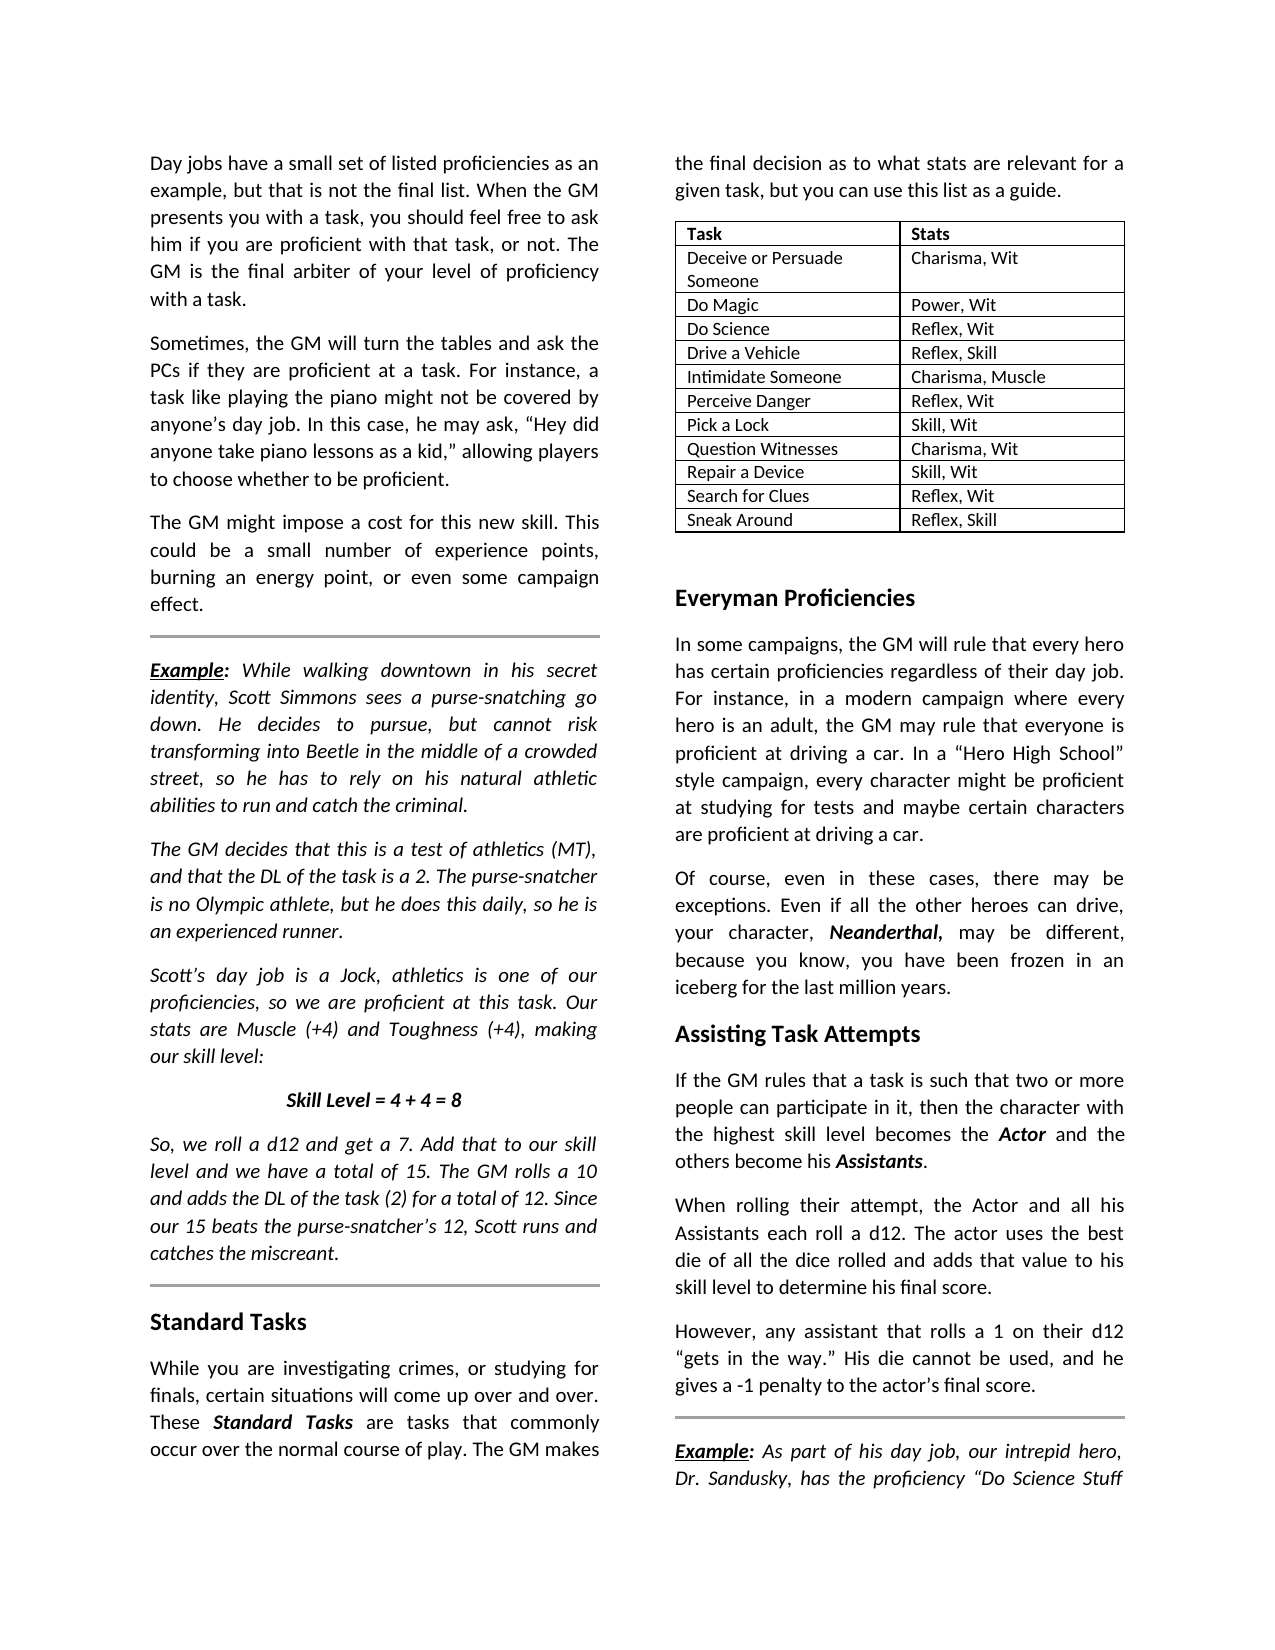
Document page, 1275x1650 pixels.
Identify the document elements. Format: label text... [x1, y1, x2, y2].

text The GM might impose a cost for this new skill. This could be a small number of experience points, burning an energy point, or even some campaign effect. [150, 509, 600, 617]
table_header Stats [901, 222, 1124, 245]
table_cell Question Witnesses [676, 437, 899, 459]
table_cell Charisma, Muscle [901, 365, 1124, 388]
table_cell Reflex, Skill [901, 509, 1124, 531]
text Of course, even in these cases, there may be exceptions. Even if all the other heroes can drive, your character, Neanderthal, may be different, because you know, you have been frozen in an iceberg for the last million years. [675, 865, 1125, 999]
text the final decision as to what stats are relevant for a given task, but you can use this list as a guide. [675, 150, 1125, 203]
table_cell Reflex, Skill [901, 341, 1124, 364]
text Standard Tasks [150, 1306, 600, 1336]
table_cell Reflex, Wit [901, 485, 1124, 507]
table_cell Do Science [676, 317, 899, 340]
table_cell Deceive or Persuade Someone [676, 246, 899, 292]
table_cell Reflex, Wit [901, 389, 1124, 412]
table_cell Drive a Vehicle [676, 341, 899, 364]
table_cell Skill, Wit [901, 461, 1124, 483]
table_cell Repair a Device [676, 461, 899, 483]
table_cell Search for Clues [676, 485, 899, 507]
table_cell Sneak Around [676, 509, 899, 531]
text Everyman Proficiencies [675, 582, 1125, 612]
text Day jobs have a small set of listed proficiencies as an example, but that is not the final list. When the GM presents you with a task, you should feel free to ask him if you are proficient with that task, or not. The GM is the final arbiter of your level of proficiency with a task. [150, 150, 600, 311]
text So, we roll a d12 and get a 7. Add that to our skill level and we have a total of 15. The GM rolls a 10 and adds the DL of the task (2) for a total of 12. Since our 15 beats the purse-snatcher’s 12, Scott runs and catches the miscreant. [150, 1131, 600, 1265]
text While you are investigating crimes, or studying for finals, certain situations will come up over and over. These Standard Tasks are tasks that commonly occur over the normal course of play. The GM makes [150, 1355, 600, 1462]
text Example: While walking downtown in his secret identity, Scott Simmons sees a purse-snatching go down. He decides to pursue, but cannot risk transforming into Beetle in the middle of a crowded street, so he has to rely on his natural athletic abilities to run and catch the criminal. [150, 657, 600, 818]
text Scott’s day job is a Jock, athletics is one of our proficiencies, so we are proficient at this task. Our stats are Muscle (+4) and Toughness (+4), making our skill level: [150, 962, 600, 1069]
table_cell Charisma, Wit [901, 437, 1124, 459]
table_header Task [676, 222, 899, 245]
text Skill Level = 4 + 4 = 8 [150, 1087, 600, 1113]
table_cell Perceive Danger [676, 389, 899, 412]
text Example: As part of his day job, our intrepid hero, Dr. Sandusky, has the proficiency “Do Science Stuff [675, 1438, 1125, 1491]
table_cell Intimidate Someone [676, 365, 899, 388]
text The GM decides that this is a test of athletics (MT), and that the DL of the task is a 2. The purse-snatcher is no Olympic athlete, but he does this daily, so he is an experienced runner. [150, 837, 600, 943]
text Assisting Task Attempts [675, 1018, 1125, 1048]
table_cell Power, Wit [901, 293, 1124, 316]
table_cell Reflex, Wit [901, 317, 1124, 340]
text However, any assistant that rolls a 1 on their d12 “gets in the way.” His die cannot be used, and he gives a -1 penalty to the actor’s final score. [675, 1318, 1125, 1398]
text In some campaigns, the GM will rule that every hero has certain proficiencies regardless of their day job. For instance, in a modern campaign where every hero is an adult, the GM may rule that everyone is proficient at driving a car. In a “Hero High School” style campaign, every character might be proficient at studying for tests and maybe certain characters are proficient at driving a car. [675, 631, 1125, 847]
text When rolling their attempt, the Actor and all his Assistants each roll a d12. The actor uses the best die of all the dice rolled and adds that value to his skill level to determine his final score. [675, 1192, 1125, 1299]
table_cell Do Magic [676, 293, 899, 316]
table_cell Pick a Lock [676, 413, 899, 436]
text If the GM rules that a task is such that two or more people can participate in it, then the character with the highest skill level becomes the Actor and the others become his Assistants. [675, 1067, 1125, 1174]
table_cell Charisma, Wit [901, 246, 1124, 292]
text Sometimes, the GM will turn the tables and ask the PCs if they are proficient at a task. For instance, a task like playing the piano might not be covered by anyone’s day job. In this case, he may ask, “Hey did anyone take piano lessons as a kid,” allowing players to choose whether to be proficient. [150, 330, 600, 491]
table_cell Skill, Wit [901, 413, 1124, 436]
